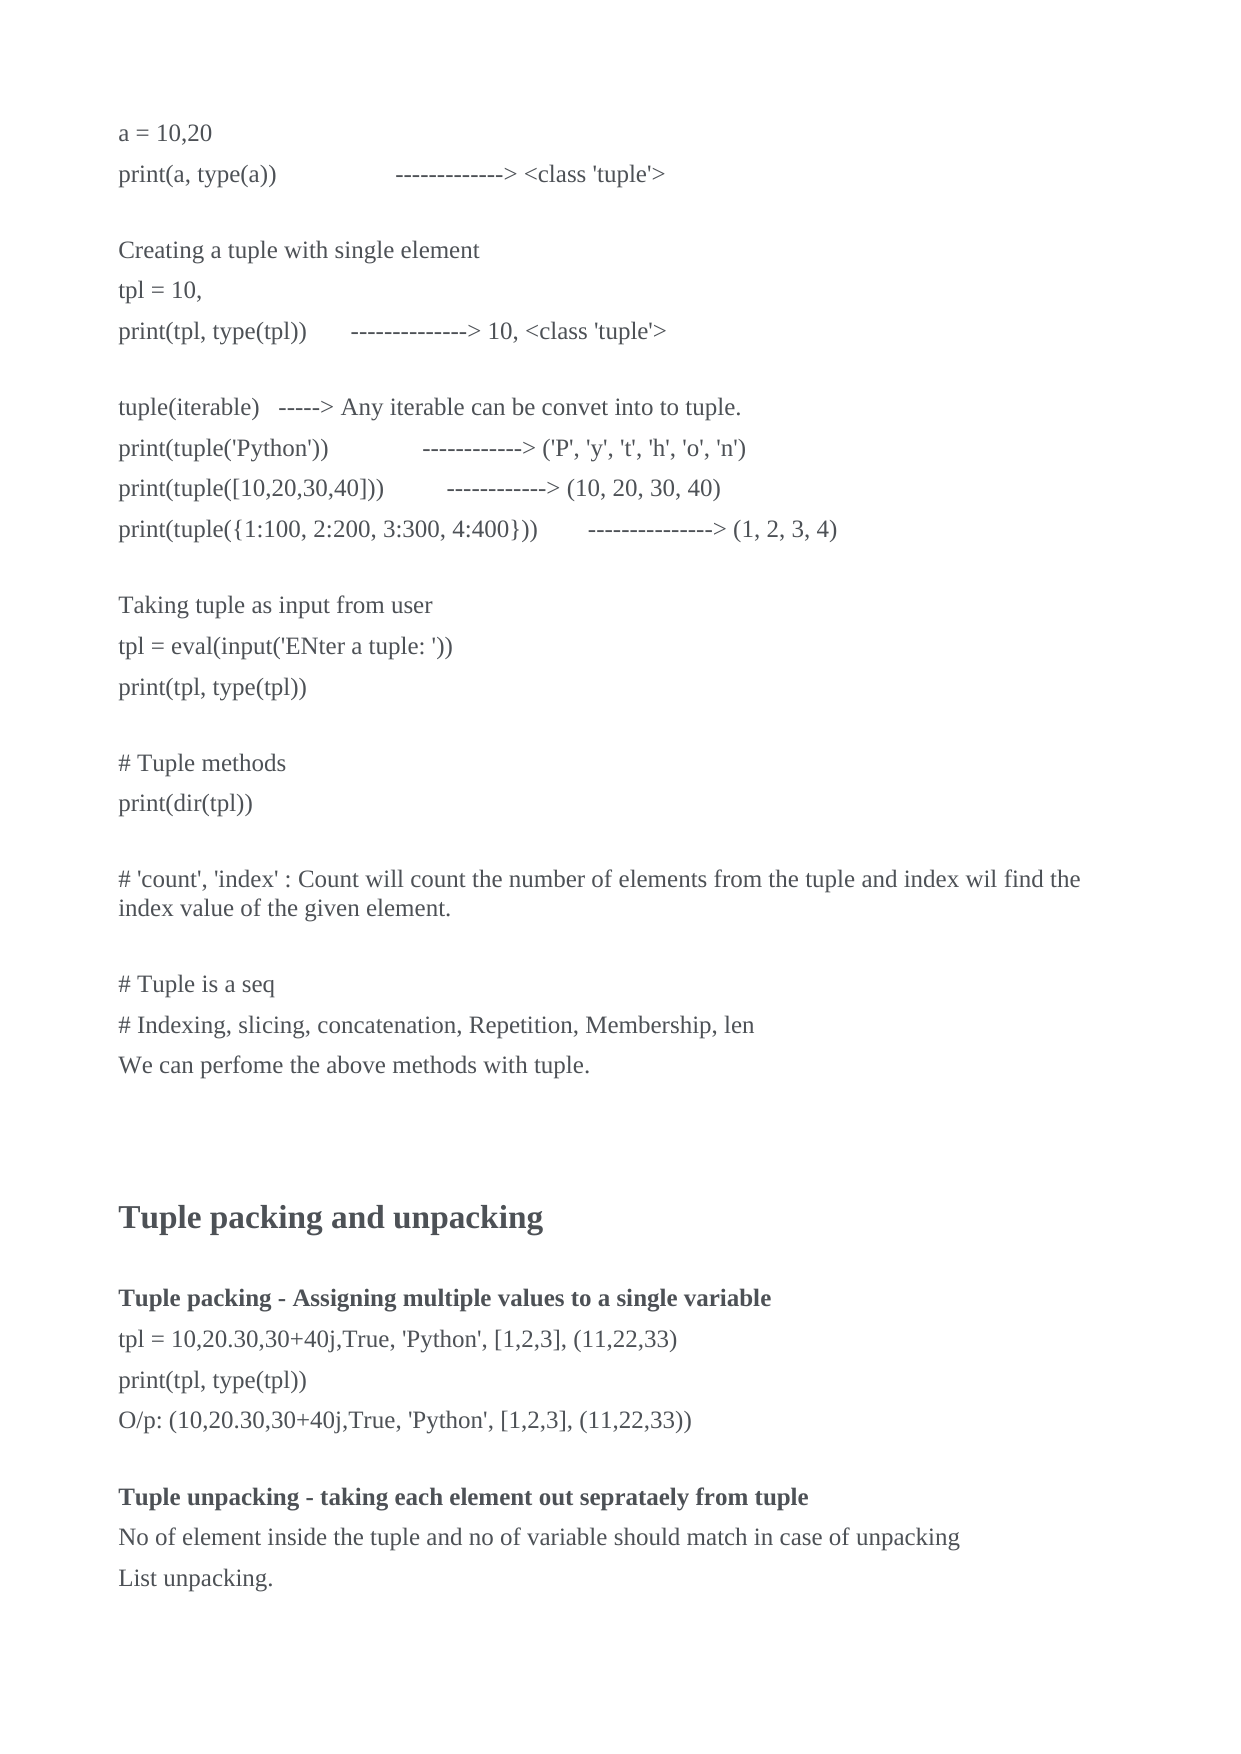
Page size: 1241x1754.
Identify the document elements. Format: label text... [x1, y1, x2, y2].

text tpl = eval(input('ENter a tuple: ')) [118, 631, 1122, 660]
text List unpacking. [118, 1563, 1122, 1592]
text Taking tuple as input from user [118, 590, 1122, 619]
text a = 10,20 [118, 118, 1122, 147]
text O/p: (10,20.30,30+40j,True, 'Python', [1,2,3], (11,22,33)) [118, 1405, 1122, 1434]
text tuple(iterable) -----> Any iterable can be convet into to tuple. [118, 392, 1122, 421]
text print(tpl, type(tpl)) --------------> 10, <class 'tuple'> [118, 316, 1122, 345]
text Tuple packing and unpacking [118, 1198, 1122, 1236]
text print(tuple({1:100, 2:200, 3:300, 4:400})) ---------------> (1, 2, 3, 4) [118, 514, 1122, 543]
text print(tpl, type(tpl)) [118, 1365, 1122, 1393]
text tpl = 10,20.30,30+40j,True, 'Python', [1,2,3], (11,22,33) [118, 1324, 1122, 1353]
text Tuple unpacking - taking each element out seprataely from tuple [118, 1482, 1122, 1510]
text # Tuple is a seq [118, 969, 1122, 998]
text print(tuple('Python')) ------------> ('P', 'y', 't', 'h', 'o', 'n') [118, 433, 1122, 462]
text Tuple packing - Assigning multiple values to a single variable [118, 1283, 1122, 1312]
text tpl = 10, [118, 276, 1122, 304]
text Creating a tuple with single element [118, 235, 1122, 264]
text # Indexing, slicing, concatenation, Repetition, Membership, len [118, 1010, 1122, 1039]
text # Tuple methods [118, 748, 1122, 776]
text # 'count', 'index' : Count will count the number of elements from the tuple and index wil find the index value of the given element. [118, 864, 1122, 922]
text print(tuple([10,20,30,40])) ------------> (10, 20, 30, 40) [118, 473, 1122, 502]
text print(dir(tpl)) [118, 788, 1122, 817]
text No of element inside the tuple and no of variable should match in case of unpacking [118, 1522, 1122, 1551]
text print(a, type(a)) -------------> <class 'tuple'> [118, 159, 1122, 187]
text print(tpl, type(tpl)) [118, 672, 1122, 700]
text We can perfome the above methods with tuple. [118, 1051, 1122, 1079]
